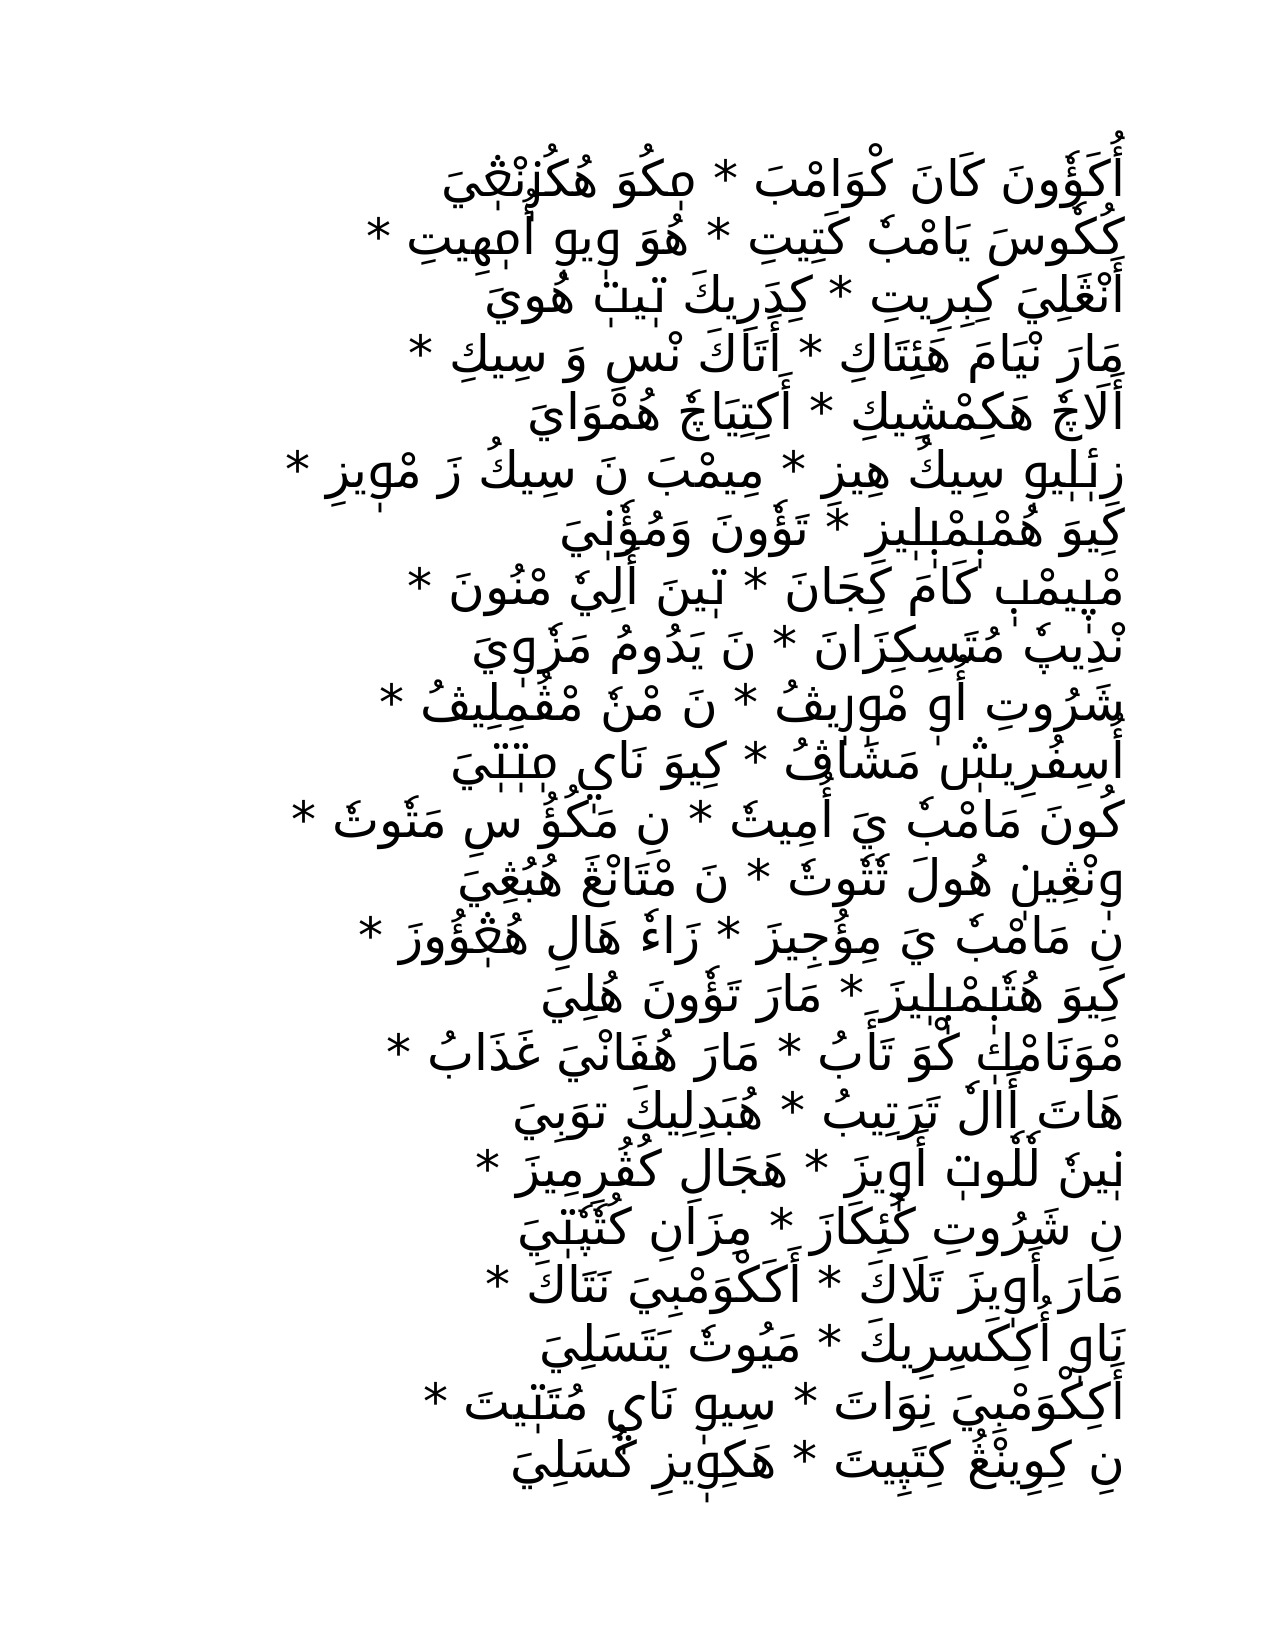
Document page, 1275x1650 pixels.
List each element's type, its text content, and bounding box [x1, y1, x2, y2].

text كُكٗوسَ يَامْبٗ كَتِيتِ * هُوَ وٖيوٖ أُمٖهِيتِ * أَنْڠَلِيَ كِبِرِيتِ * كِدَرِيكَ تٖيتٖ هُويَ [150, 208, 1125, 325]
text أَكِكْوَمْبِيَ نِوَاتَ * سِيوٖ نَايٖ مُتَتٖيتَ * نِ كِوِينْڠُ كِتَپِيتَ * هَكِوٖيزِ كُسَلِيَ [150, 1373, 1125, 1489]
text مْوَنَامْكٖ كْوَ تَأَبُ * مَارَ هُفَانْيَ غَذَابُ * هَاتَ أَالٗ تَرَتِيبُ * هُبَدِلِيكَ توَبِيَ [150, 1023, 1125, 1140]
text مْپٖيمْبٖ كَامَ كِجَانَ * تٖينَ أَلِيٗ مْنُونَ * نْدِيپٗ مُتَسِكِزَانَ * نَ يَدُومُ مَزٗوٖيَ [150, 558, 1125, 674]
text نٖينٗ لٗلٗوتٖ أَوٖيزَ * هَجَالِ كُڤُرِمِيزَ * نِ شَرُوتِ كُئِكَازَ * مِزَانِ كُتٗپٗتٖيَ [150, 1140, 1125, 1256]
text أُكَؤٗونَ كَانَ كْوَامْبَ * مٖكُوَ هُكُزٖنْڠٖيَ [150, 150, 1125, 208]
text مَارَ نْيَامَ هَئِتَاكِ * أَتَاكَ نْسِ وَ سِيكِ * أَلَاچٗ هَكِمْشِيكِ * أَكِتِيَاچٗ هُمْوَايَ [150, 325, 1125, 441]
text شَرُوتِ أُوٖ مْوٖرٖيڤُ * نَ مْنٗ مْڤُمِلِيڤُ * أُسِفُرِيشٖ مَشَاڤُ * كِيوَ نَايٖ مٖتٖتٖيَ [150, 674, 1125, 791]
text كُونَ مَامْبٗ يَ أُمِيتٗ * نِ مَكُؤُ سِ مَتٗوتٗ * وٖنْڠِينٖ هُولَ تٗتٗوتٗ * نَ مْتَانْڠَ هُبُڠِيَ [150, 791, 1125, 907]
text نِ مَامْبٗ يَ مِؤُجِيزَ * زَاءٗ هَالِ هُڠٖؤُوزَ * كِيوَ هُتٗبٖمْبٖلٖيزَ * مَارَ تَؤٗونَ هُلِيَ [150, 907, 1125, 1023]
text مَارَ أَوٖيزَ تَلَاكَ * أَكَكْوَمْبِيَ نَتَاكَ * نَاوٖ أُكِكَسِرِيكَ * مَيُوتٗ يَتَسَلِيَ [150, 1256, 1125, 1373]
text زِئٖلٖيوٖ سِيكُ هِيزِ * مِيمْبَ نَ سِيكُ زَ مْوٖيزِ * كِيوَ هُمْبٖمْبٖلٖيزِ * تَؤٗونَ وَمُؤٗنٖيَ [150, 441, 1125, 558]
